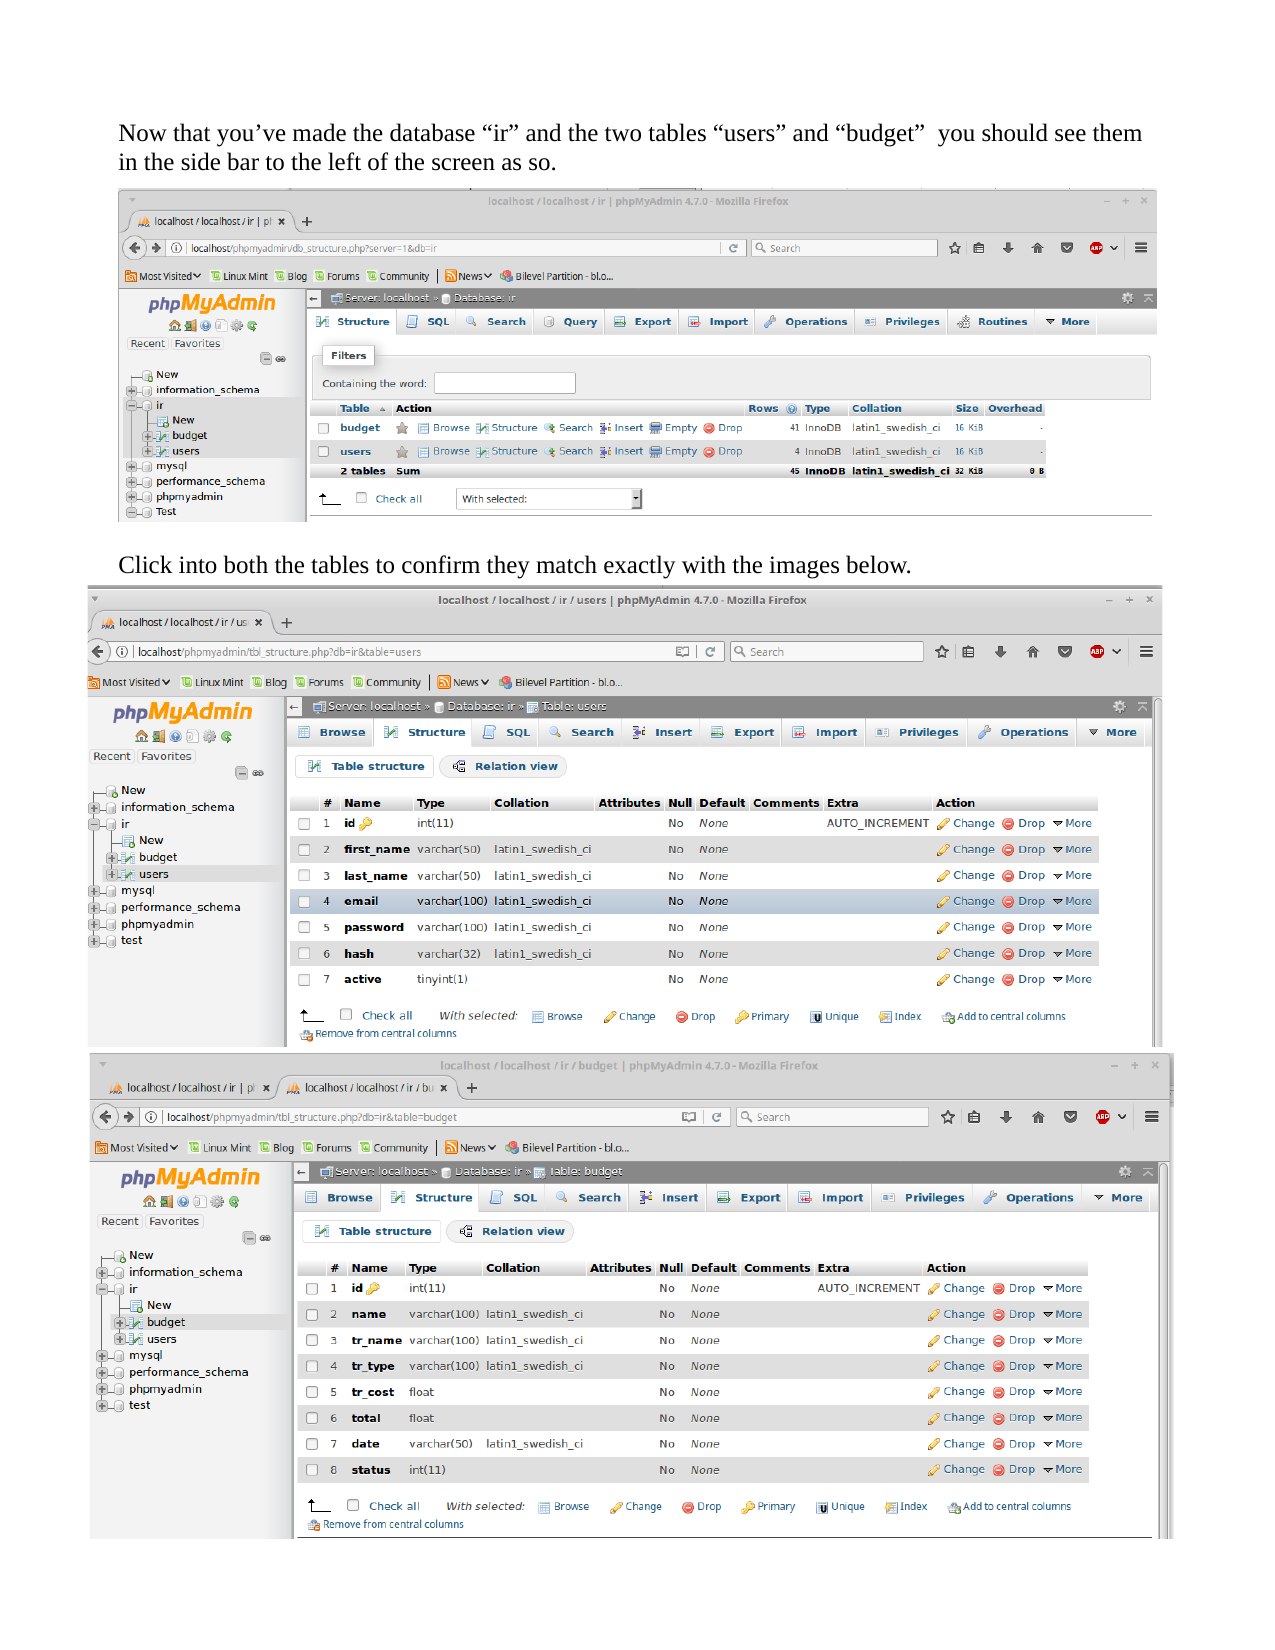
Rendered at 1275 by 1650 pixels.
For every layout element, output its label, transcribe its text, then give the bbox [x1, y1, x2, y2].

picture [118, 188, 1157, 522]
text Now that you’ve made the database “ir” and the two tables “users” and “budget” you should see them in the side bar to the left of the screen as so. [118, 118, 1157, 176]
picture [87, 585, 1163, 1047]
text Click into both the tables to confirm they match exactly with the images below. [118, 550, 1157, 579]
picture [89, 1053, 1174, 1539]
